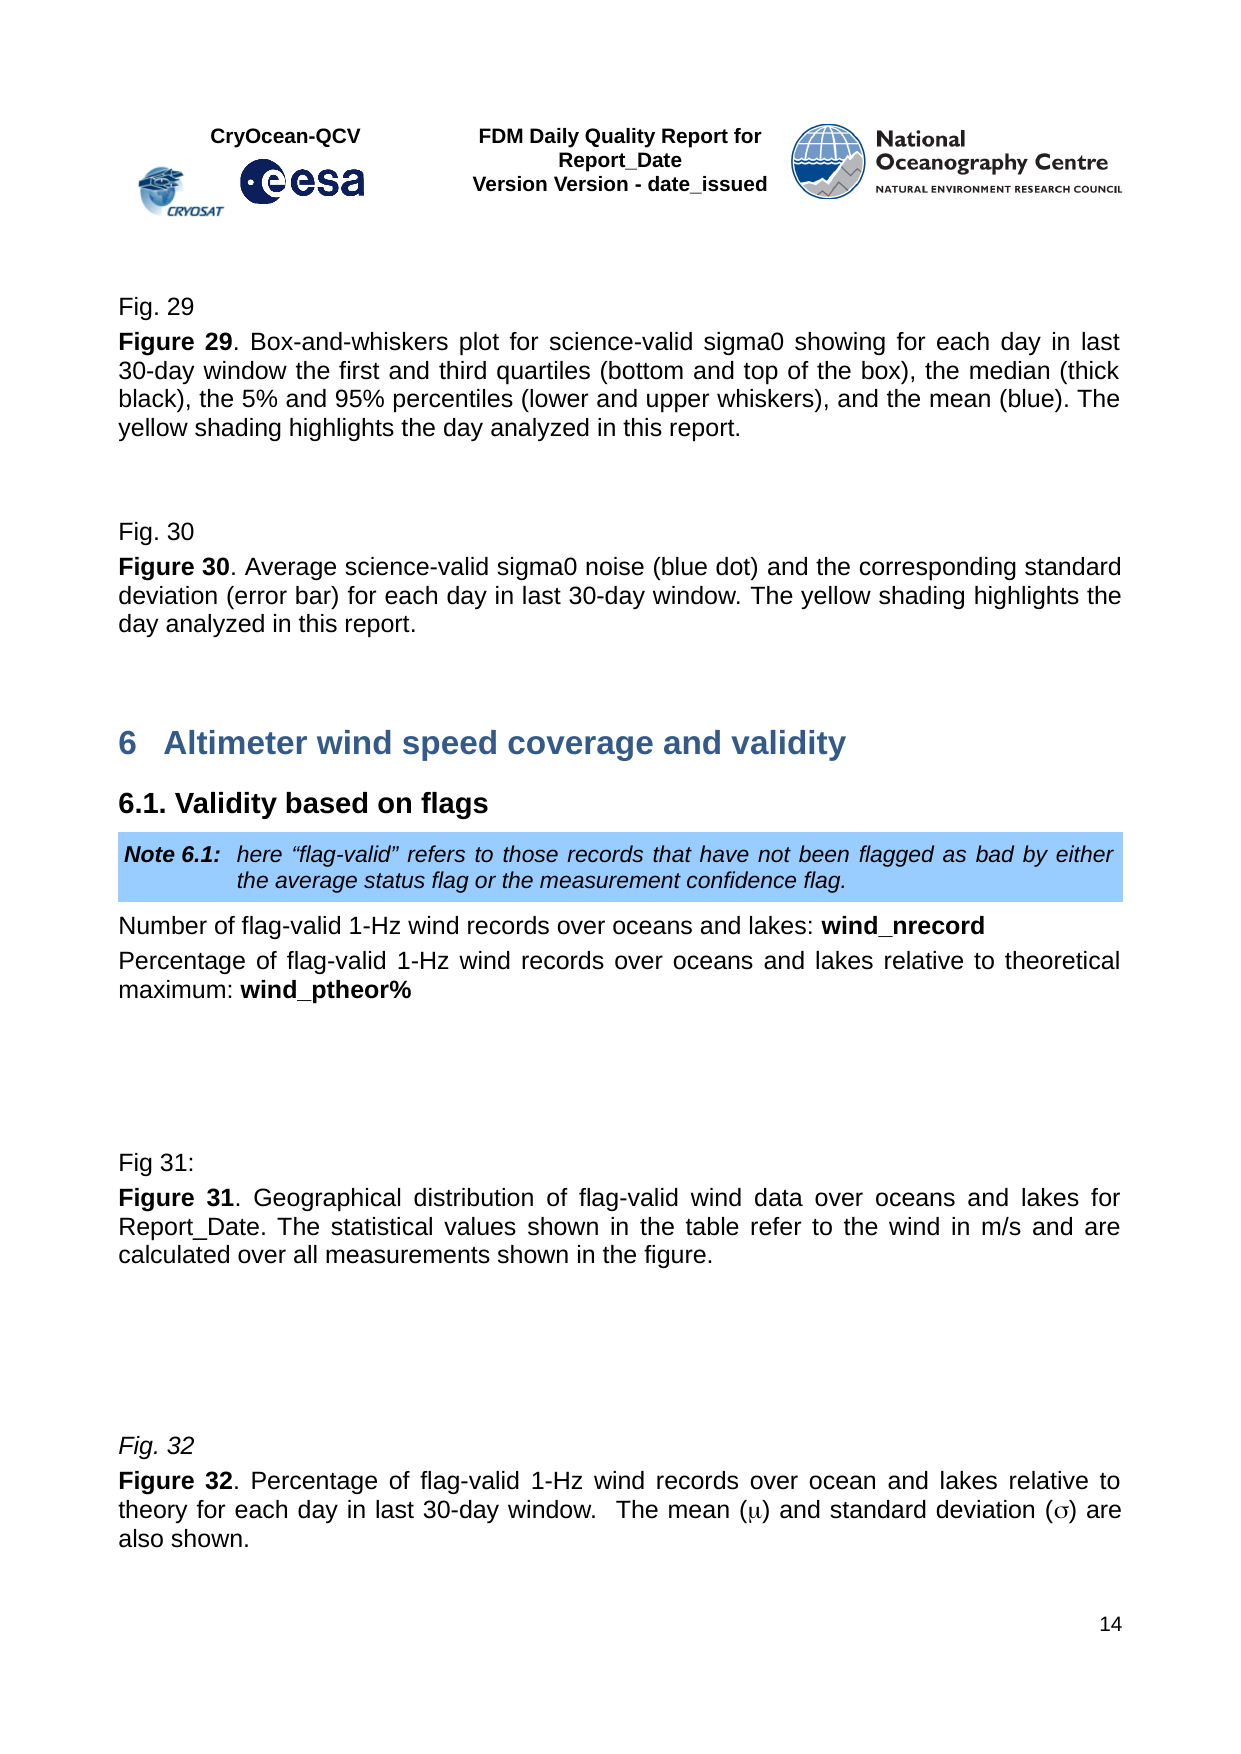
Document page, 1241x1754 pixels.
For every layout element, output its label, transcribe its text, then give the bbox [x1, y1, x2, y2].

text Figure 30. Average science-valid sigma0 noise (blue dot) and the corresponding standard deviation (error bar) for each day in last 30-day window. The yellow shading highlights the day analyzed in this report. [118, 552, 1122, 638]
table_header here “flag-valid” refers to those records that have not been flagged as bad by either the average status flag or the measurement confidence flag. [231, 832, 1123, 902]
text Figure 31. Geographical distribution of flag-valid wind data over oceans and lakes for Report_Date. The statistical values shown in the table refer to the wind in m/s and are calculated over all measurements shown in the figure. [118, 1183, 1122, 1269]
text Figure 29. Box-and-whiskers plot for science-valid sigma0 showing for each day in last 30-day window the first and third quartiles (bottom and top of the box), the median (thick black), the 5% and 95% percentiles (lower and upper whiskers), and the mean (blue). The yellow shading highlights the day analyzed in this report. [118, 327, 1122, 442]
picture [118, 159, 364, 224]
text Figure 32. Percentage of flag-valid 1-Hz wind records over ocean and lakes relative to theory for each day in last 30-day window. The mean (μ) and standard deviation (σ) are also shown. [118, 1466, 1122, 1552]
text Fig. 32 [118, 1431, 1122, 1460]
text 6.1. Validity based on flags [118, 786, 1122, 820]
text Fig 31: [118, 1148, 1122, 1177]
text Fig. 29 [118, 292, 1122, 321]
table_header Note 6.1: [118, 832, 231, 902]
subtitle Altimeter wind speed coverage and validity [118, 723, 1122, 761]
text Number of flag-valid 1-Hz wind records over oceans and lakes: wind_nrecord [118, 911, 1122, 940]
text Fig. 30 [118, 517, 1122, 546]
text Percentage of flag-valid 1-Hz wind records over oceans and lakes relative to theoretical maximum: wind_ptheor% [118, 946, 1122, 1003]
